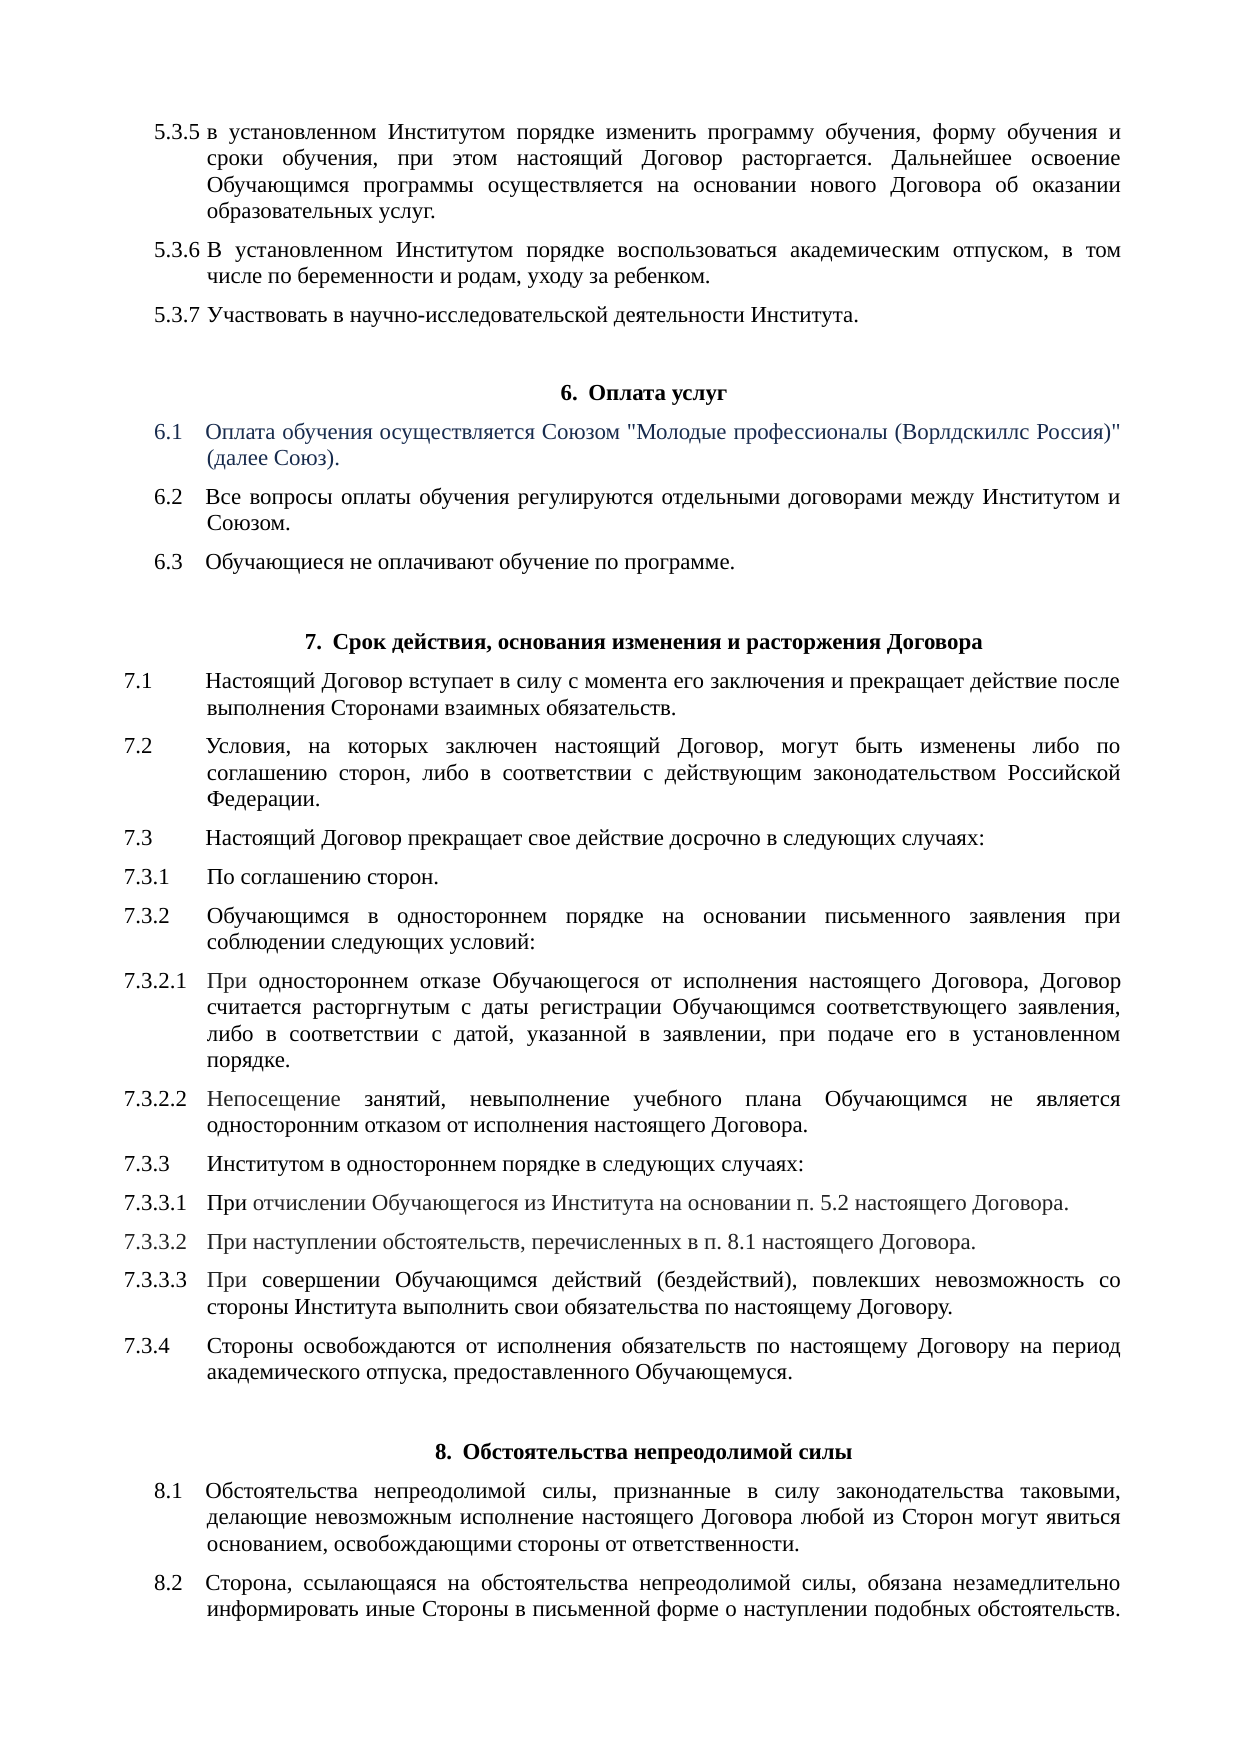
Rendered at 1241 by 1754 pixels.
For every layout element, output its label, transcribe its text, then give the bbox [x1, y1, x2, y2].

list Обстоятельства непреодолимой силы, признанные в силу законодательства таковыми, делающие невозможным исполнение настоящего Договора любой из Сторон могут явиться основанием, освобождающими стороны от ответственности. [148, 1477, 1122, 1556]
list Сторона, ссылающаяся на обстоятельства непреодолимой силы, обязана незамедлительно информировать иные Стороны в письменной форме о наступлении подобных обстоятельств. [148, 1569, 1122, 1621]
list Оплата обучения осуществляется Союзом "Молодые профессионалы (Ворлдскиллс Россия)" (далее Союз). [148, 418, 1122, 471]
list Оплата услуг [118, 379, 1122, 405]
list Институтом в одностороннем порядке в следующих случаях: [118, 1150, 1122, 1176]
list Срок действия, основания изменения и расторжения Договора [118, 628, 1122, 655]
list При отчислении Обучающегося из Института на основании п. 5.2 настоящего Договора. [118, 1189, 1122, 1215]
list Обстоятельства непреодолимой силы [118, 1438, 1122, 1464]
list При наступлении обстоятельств, перечисленных в п. 8.1 настоящего Договора. [118, 1228, 1122, 1254]
list Обучающимся в одностороннем порядке на основании письменного заявления при соблюдении следующих условий: [118, 902, 1122, 954]
list Участвовать в научно-исследовательской деятельности Института. [148, 301, 1122, 328]
list При одностороннем отказе Обучающегося от исполнения настоящего Договора, Договор считается расторгнутым с даты регистрации Обучающимся соответствующего заявления, либо в соответствии с датой, указанной в заявлении, при подаче его в установленном порядке. [118, 967, 1122, 1072]
list Стороны освобождаются от исполнения обязательств по настоящему Договору на период академического отпуска, предоставленного Обучающемуся. [118, 1332, 1122, 1384]
list Настоящий Договор прекращает свое действие досрочно в следующих случаях: [118, 824, 1122, 850]
list По соглашению сторон. [118, 863, 1122, 889]
list Настоящий Договор вступает в силу с момента его заключения и прекращает действие после выполнения Сторонами взаимных обязательств. [118, 667, 1122, 720]
list При совершении Обучающимся действий (бездействий), повлекших невозможность со стороны Института выполнить свои обязательства по настоящему Договору. [118, 1267, 1122, 1319]
list Все вопросы оплаты обучения регулируются отдельными договорами между Институтом и Союзом. [148, 483, 1122, 536]
list Непосещение занятий, невыполнение учебного плана Обучающимся не является односторонним отказом от исполнения настоящего Договора. [118, 1085, 1122, 1137]
list Обучающиеся не оплачивают обучение по программе. [148, 548, 1122, 574]
list Условия, на которых заключен настоящий Договор, могут быть изменены либо по соглашению сторон, либо в соответствии с действующим законодательством Российской Федерации. [118, 732, 1122, 811]
list в установленном Институтом порядке изменить программу обучения, форму обучения и сроки обучения, при этом настоящий Договор расторгается. Дальнейшее освоение Обучающимся программы осуществляется на основании нового Договора об оказании образовательных услуг. [148, 118, 1122, 223]
list В установленном Институтом порядке воспользоваться академическим отпуском, в том числе по беременности и родам, уходу за ребенком. [148, 236, 1122, 289]
